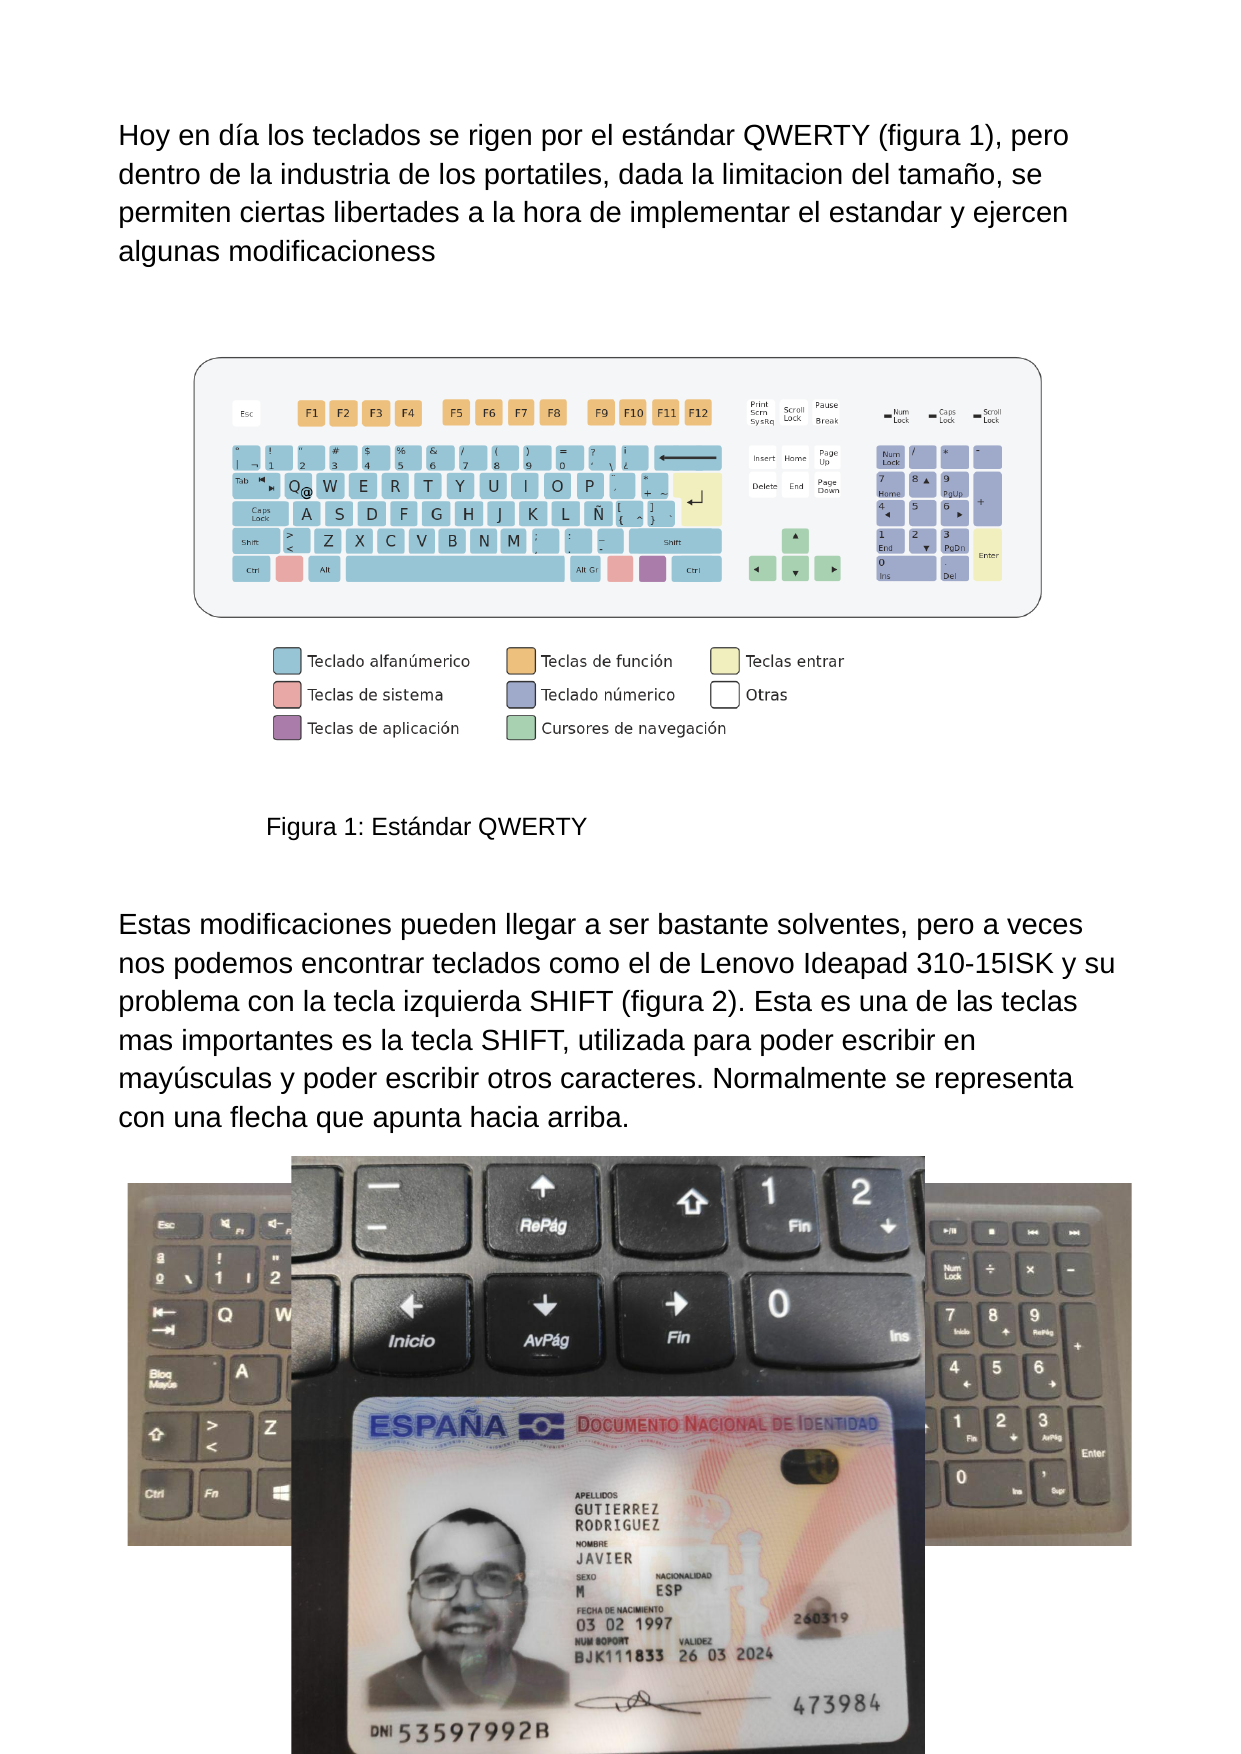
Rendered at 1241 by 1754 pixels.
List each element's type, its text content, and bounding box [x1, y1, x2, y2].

text Estas modificaciones pueden llegar a ser bastante solventes, pero a veces nos podemos encontrar teclados como el de Lenovo Ideapad 310-15ISK y su problema con la tecla izquierda SHIFT (figura 2). Esta es una de las teclas mas importantes es la tecla SHIFT, utilizada para poder escribir en mayúsculas y poder escribir otros caracteres. Normalmente se representa con una flecha que apunta hacia arriba. [118, 907, 1122, 1133]
text Hoy en día los teclados se rigen por el estándar QWERTY (figura 1), pero dentro de la industria de los portatiles, dada la limitacion del tamaño, se permiten ciertas libertades a la hora de implementar el estandar y ejercen algunas modificacioness [118, 118, 1122, 267]
picture [127, 1156, 1132, 1754]
text Figura 1: Estándar QWERTY [118, 812, 1122, 841]
picture [184, 340, 1056, 761]
